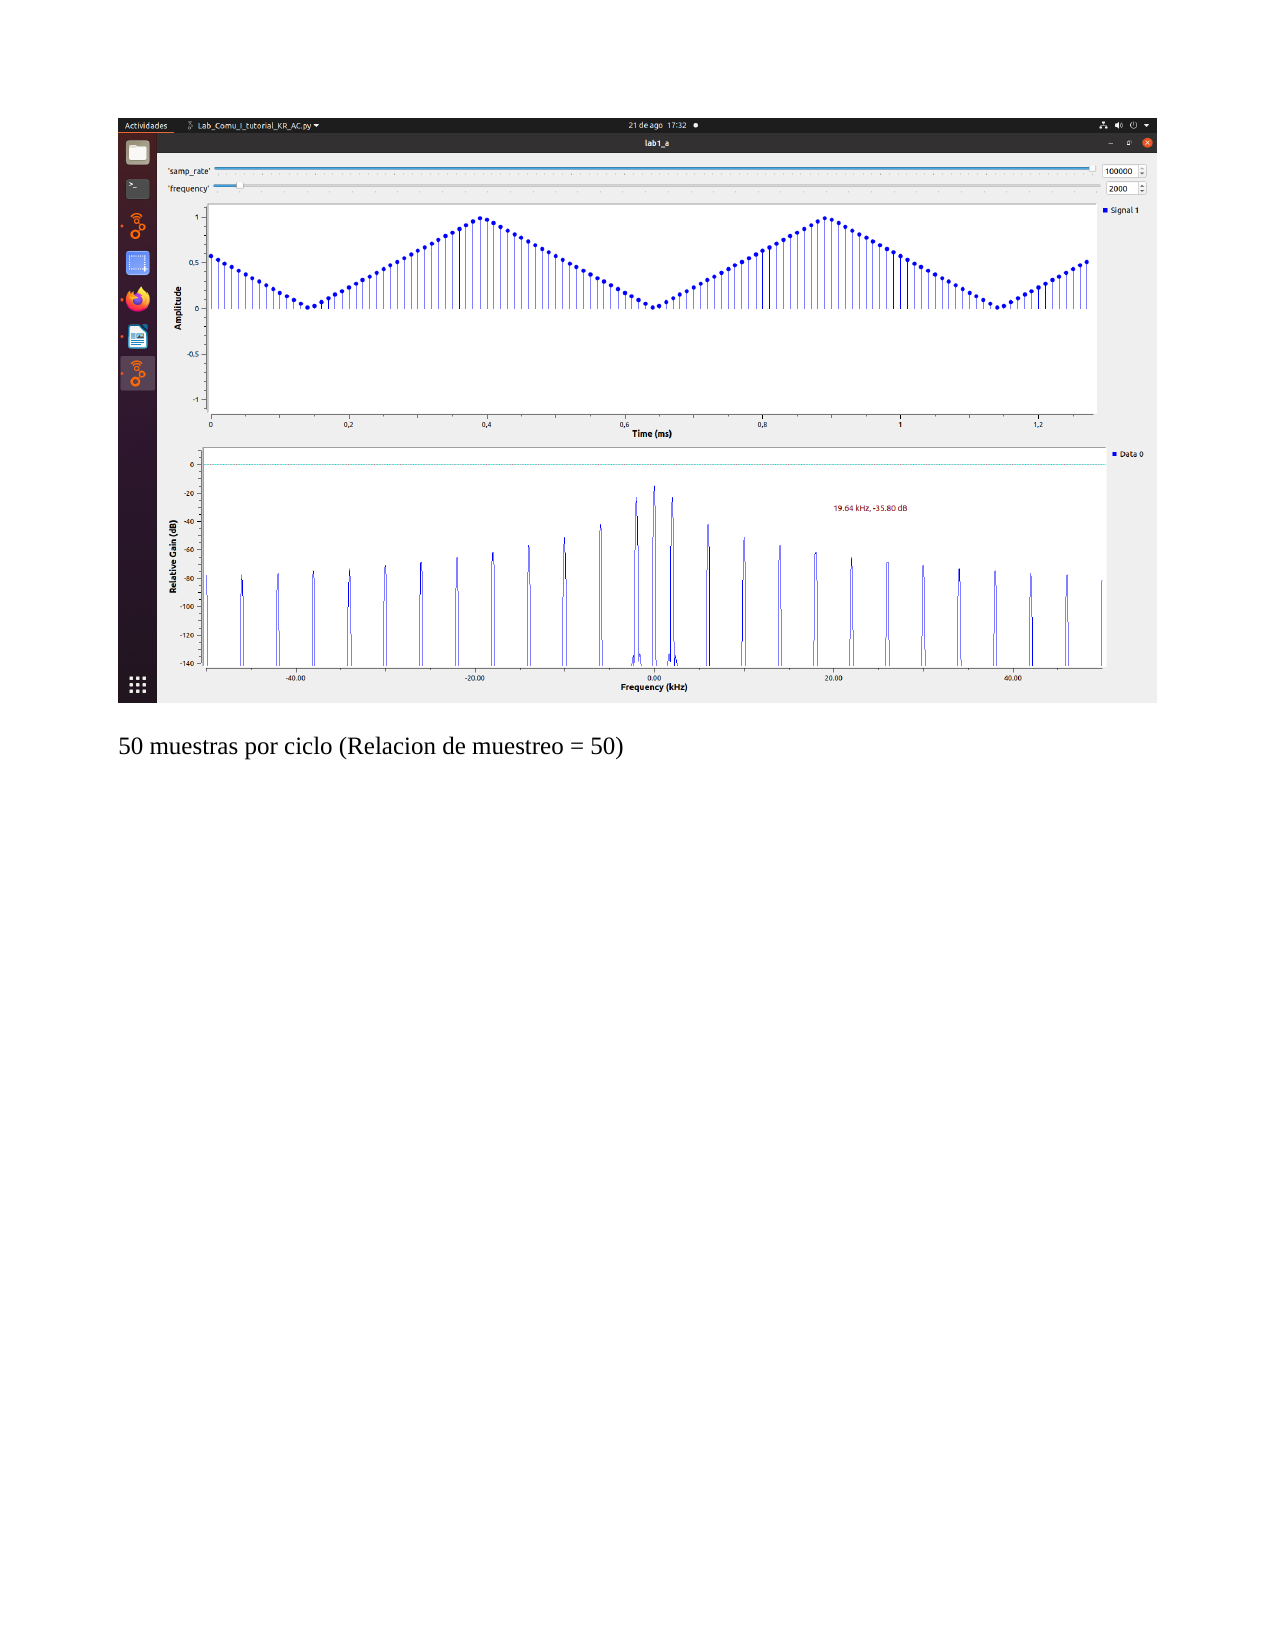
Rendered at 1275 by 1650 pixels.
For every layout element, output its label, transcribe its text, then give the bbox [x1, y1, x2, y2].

picture [118, 118, 1157, 703]
text 50 muestras por ciclo (Relacion de muestreo = 50) [118, 731, 1157, 760]
